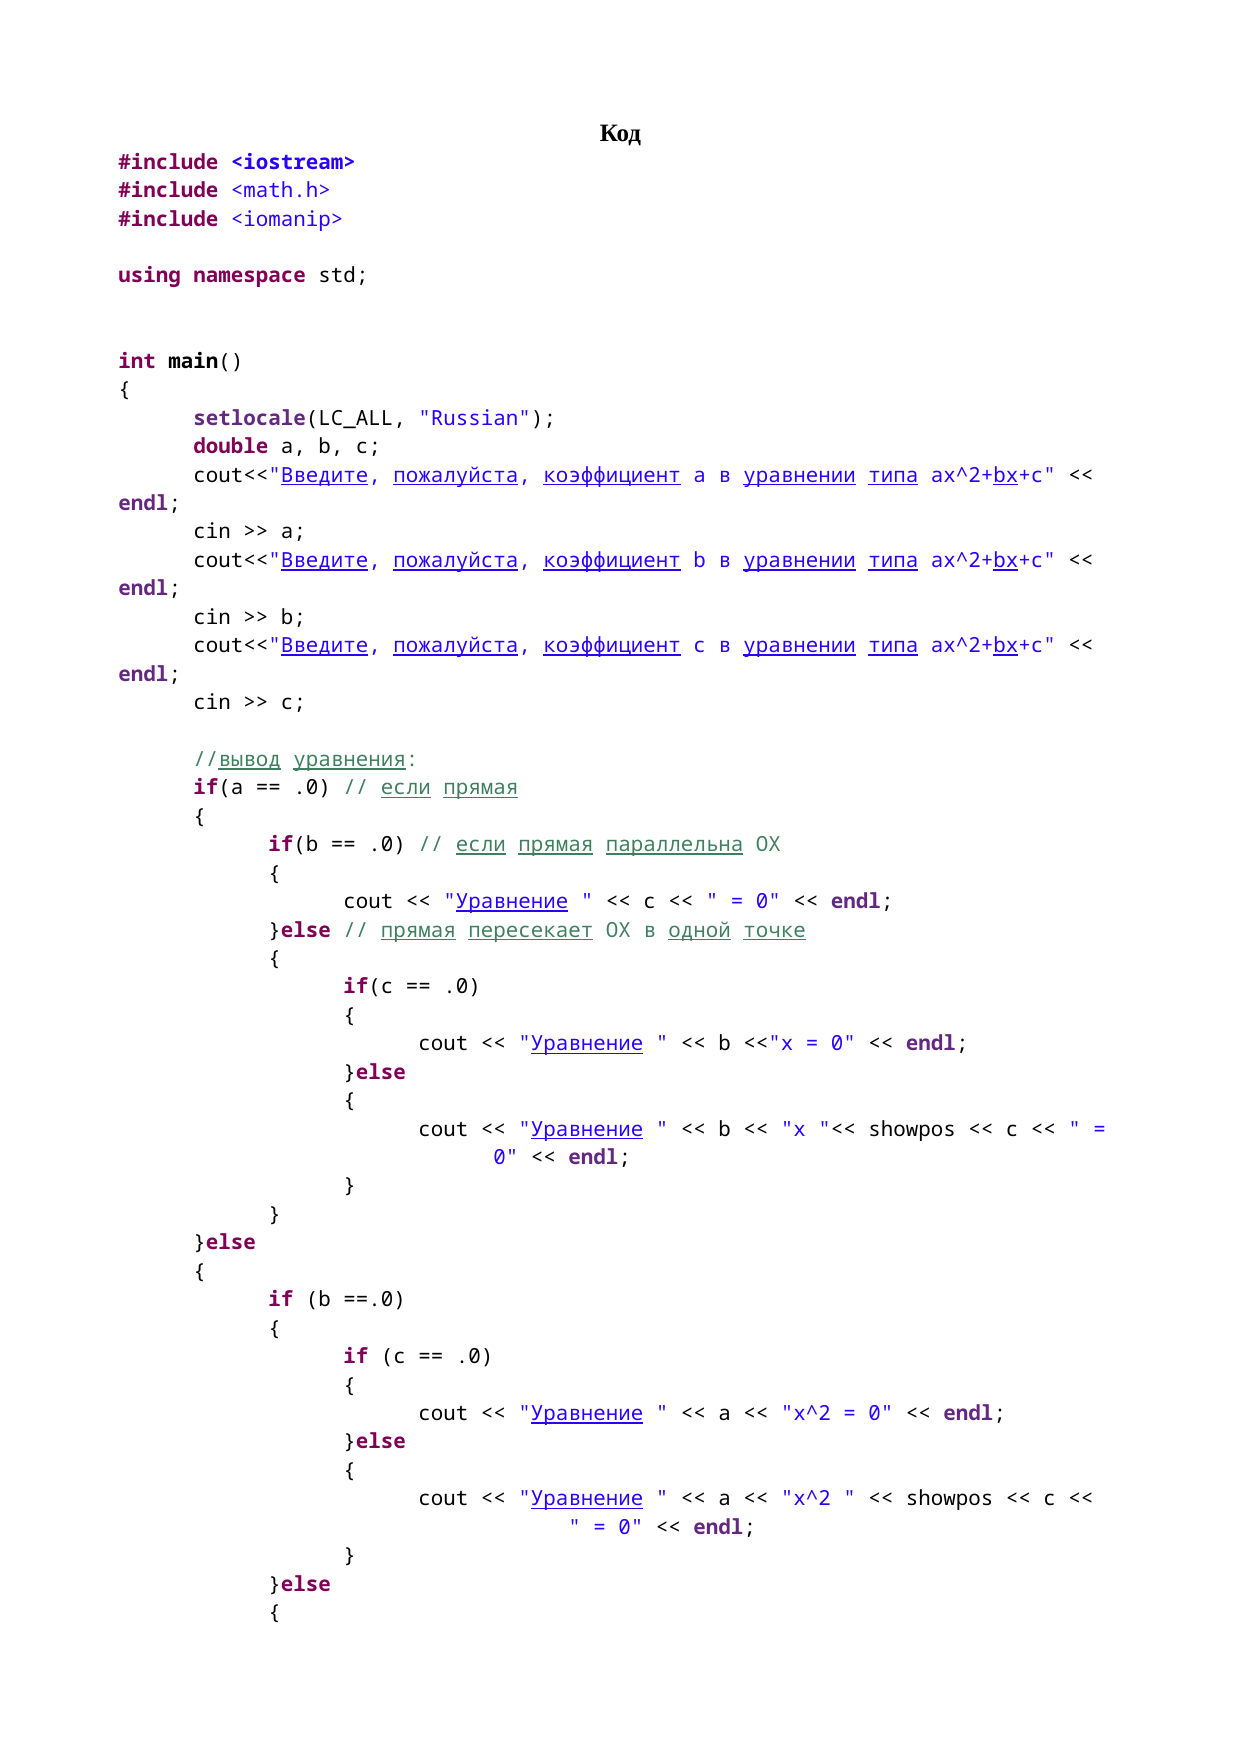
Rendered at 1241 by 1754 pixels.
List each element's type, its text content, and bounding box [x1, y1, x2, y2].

text if(c == .0) [118, 972, 1122, 1000]
text }else [118, 1569, 1122, 1597]
text } [118, 1540, 1122, 1569]
text if (c == .0) [118, 1341, 1122, 1370]
text using namespace std; [118, 261, 1122, 289]
text { [118, 1000, 1122, 1028]
text Код [118, 118, 1122, 147]
text { [118, 1085, 1122, 1114]
text if (b ==.0) [118, 1284, 1122, 1313]
text { [118, 801, 1122, 829]
text cout<<"Введите, пожалуйста, коэффициент c в уравнении типа ax^2+bx+c" << endl; [118, 630, 1122, 687]
text cout << "Уравнение " << b << "x "<< showpos << c << " = 0" << endl; [118, 1114, 1122, 1171]
text int main() [118, 346, 1122, 374]
text { [118, 1313, 1122, 1341]
text { [118, 1597, 1122, 1626]
text cout << "Уравнение " << b <<"x = 0" << endl; [118, 1028, 1122, 1057]
text if(b == .0) // если прямая параллельна OX [118, 829, 1122, 858]
text cout << "Уравнение " << a << "x^2 = 0" << endl; [118, 1398, 1122, 1427]
text double a, b, c; [118, 431, 1122, 460]
text { [118, 858, 1122, 886]
text cout<<"Введите, пожалуйста, коэффициент a в уравнении типа ax^2+bx+c" << endl; [118, 460, 1122, 517]
text setlocale(LC_ALL, "Russian"); [118, 403, 1122, 431]
text #include <math.h> [118, 175, 1122, 204]
text #include <iostream> [118, 147, 1122, 175]
text cout << "Уравнение " << c << " = 0" << endl; [118, 886, 1122, 915]
text cin >> a; [118, 517, 1122, 545]
text #include <iomanip> [118, 204, 1122, 232]
text { [118, 1256, 1122, 1284]
text }else [118, 1227, 1122, 1256]
text { [118, 1455, 1122, 1483]
text cout<<"Введите, пожалуйста, коэффициент b в уравнении типа ax^2+bx+c" << endl; [118, 545, 1122, 602]
text cout << "Уравнение " << a << "x^2 " << showpos << c << [118, 1483, 1122, 1512]
text " = 0" << endl; [118, 1512, 1122, 1540]
text //вывод уравнения: [118, 744, 1122, 772]
text if(a == .0) // если прямая [118, 772, 1122, 801]
text { [118, 943, 1122, 972]
text cin >> c; [118, 687, 1122, 716]
text }else // прямая пересекает OX в одной точке [118, 915, 1122, 943]
text cin >> b; [118, 602, 1122, 630]
text } [118, 1171, 1122, 1199]
text }else [118, 1057, 1122, 1085]
text { [118, 374, 1122, 403]
text }else [118, 1427, 1122, 1455]
text } [118, 1199, 1122, 1227]
text { [118, 1370, 1122, 1398]
